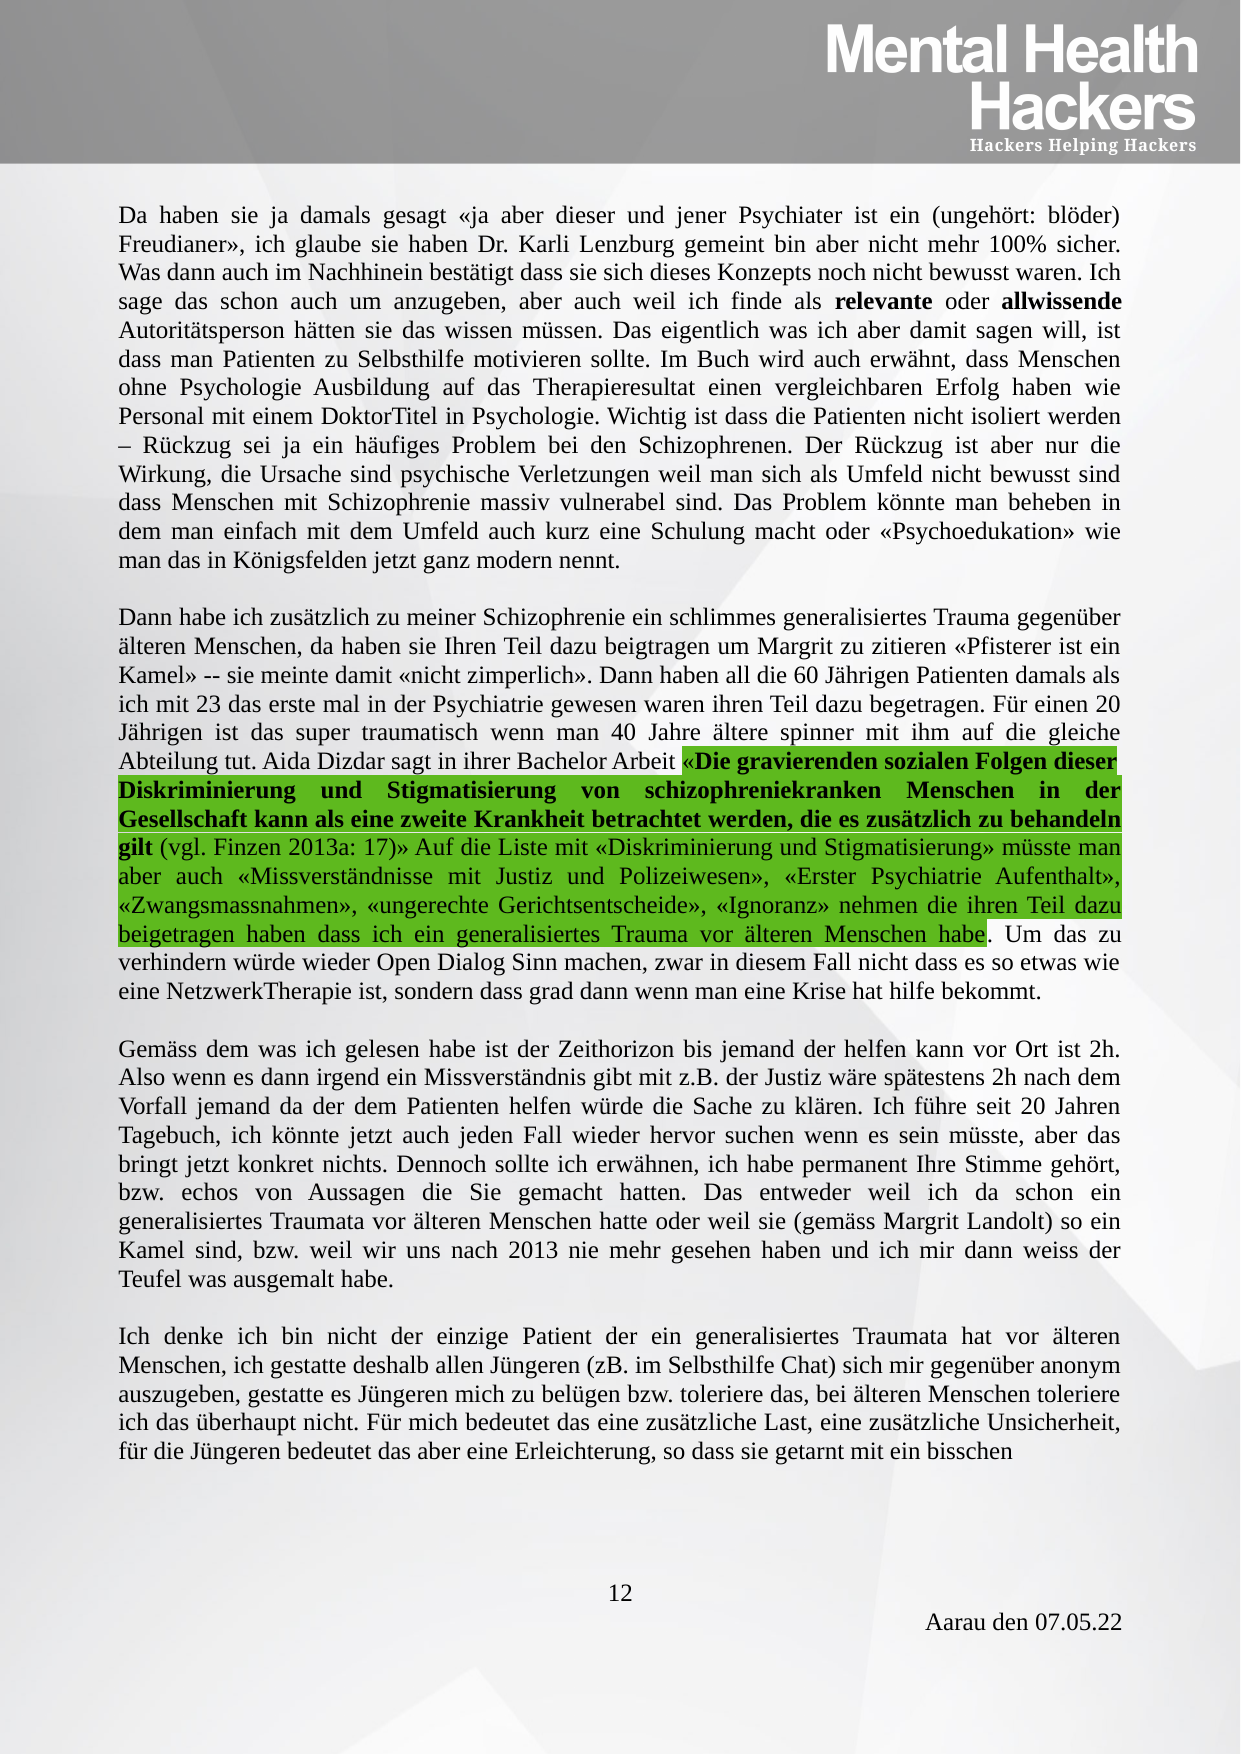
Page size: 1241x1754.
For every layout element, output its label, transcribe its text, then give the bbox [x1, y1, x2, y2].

text Dann habe ich zusätzlich zu meiner Schizophrenie ein schlimmes generalisiertes Trauma gegenüber älteren Menschen, da haben sie Ihren Teil dazu beigtragen um Margrit zu zitieren «Pfisterer ist ein Kamel» -- sie meinte damit «nicht zimperlich». Dann haben all die 60 Jährigen Patienten damals als ich mit 23 das erste mal in der Psychiatrie gewesen waren ihren Teil dazu begetragen. Für einen 20 Jährigen ist das super traumatisch wenn man 40 Jahre ältere spinner mit ihm auf die gleiche Abteilung tut. Aida Dizdar sagt in ihrer Bachelor Arbeit «Die gravierenden sozialen Folgen dieser [118, 602, 1122, 775]
text Diskriminierung und Stigmatisierung von schizophreniekranken Menschen in der Gesellschaft kann als eine zweite Krankheit betrachtet werden, die es zusätzlich zu behandeln gilt (vgl. Finzen 2013a: 17)» Auf die Liste mit «Diskriminierung und Stigmatisierung» müsste man aber auch «Missverständnisse mit Justiz und Polizeiwesen», «Erster Psychiatrie Aufenthalt», «Zwangsmassnahmen», «ungerechte Gerichtsentscheide», «Ignoranz» nehmen die ihren Teil dazu beigetragen haben dass ich ein generalisiertes Trauma vor älteren Menschen habe. Um das zu verhindern würde wieder Open Dialog Sinn machen, zwar in diesem Fall nicht dass es so etwas wie eine NetzwerkTherapie ist, sondern dass grad dann wenn man eine Krise hat hilfe bekommt. [118, 775, 1122, 1005]
text Gemäss dem was ich gelesen habe ist der Zeithorizon bis jemand der helfen kann vor Ort ist 2h. Also wenn es dann irgend ein Missverständnis gibt mit z.B. der Justiz wäre spätestens 2h nach dem Vorfall jemand da der dem Patienten helfen würde die Sache zu klären. Ich führe seit 20 Jahren Tagebuch, ich könnte jetzt auch jeden Fall wieder hervor suchen wenn es sein müsste, aber das bringt jetzt konkret nichts. Dennoch sollte ich erwähnen, ich habe permanent Ihre Stimme gehört, bzw. echos von Aussagen die Sie gemacht hatten. Das entweder weil ich da schon ein generalisiertes Traumata vor älteren Menschen hatte oder weil sie (gemäss Margrit Landolt) so ein Kamel sind, bzw. weil wir uns nach 2013 nie mehr gesehen haben und ich mir dann weiss der Teufel was ausgemalt habe. [118, 1034, 1122, 1292]
text Ich denke ich bin nicht der einzige Patient der ein generalisiertes Traumata hat vor älteren Menschen, ich gestatte deshalb allen Jüngeren (zB. im Selbsthilfe Chat) sich mir gegenüber anonym auszugeben, gestatte es Jüngeren mich zu belügen bzw. toleriere das, bei älteren Menschen toleriere ich das überhaupt nicht. Für mich bedeutet das eine zusätzliche Last, eine zusätzliche Unsicherheit, für die Jüngeren bedeutet das aber eine Erleichterung, so dass sie getarnt mit ein bisschen [118, 1321, 1122, 1465]
text Da haben sie ja damals gesagt «ja aber dieser und jener Psychiater ist ein (ungehört: blöder) Freudianer», ich glaube sie haben Dr. Karli Lenzburg gemeint bin aber nicht mehr 100% sicher. Was dann auch im Nachhinein bestätigt dass sie sich dieses Konzepts noch nicht bewusst waren. Ich sage das schon auch um anzugeben, aber auch weil ich finde als relevante oder allwissende Autoritätsperson hätten sie das wissen müssen. Das eigentlich was ich aber damit sagen will, ist dass man Patienten zu Selbsthilfe motivieren sollte. Im Buch wird auch erwähnt, dass Menschen ohne Psychologie Ausbildung auf das Therapieresultat einen vergleichbaren Erfolg haben wie Personal mit einem DoktorTitel in Psychologie. Wichtig ist dass die Patienten nicht isoliert werden – Rückzug sei ja ein häufiges Problem bei den Schizophrenen. Der Rückzug ist aber nur die Wirkung, die Ursache sind psychische Verletzungen weil man sich als Umfeld nicht bewusst sind dass Menschen mit Schizophrenie massiv vulnerabel sind. Das Problem könnte man beheben in dem man einfach mit dem Umfeld auch kurz eine Schulung macht oder «Psychoedukation» wie man das in Königsfelden jetzt ganz modern nennt. [118, 200, 1122, 574]
picture [0, 0, 1241, 1754]
